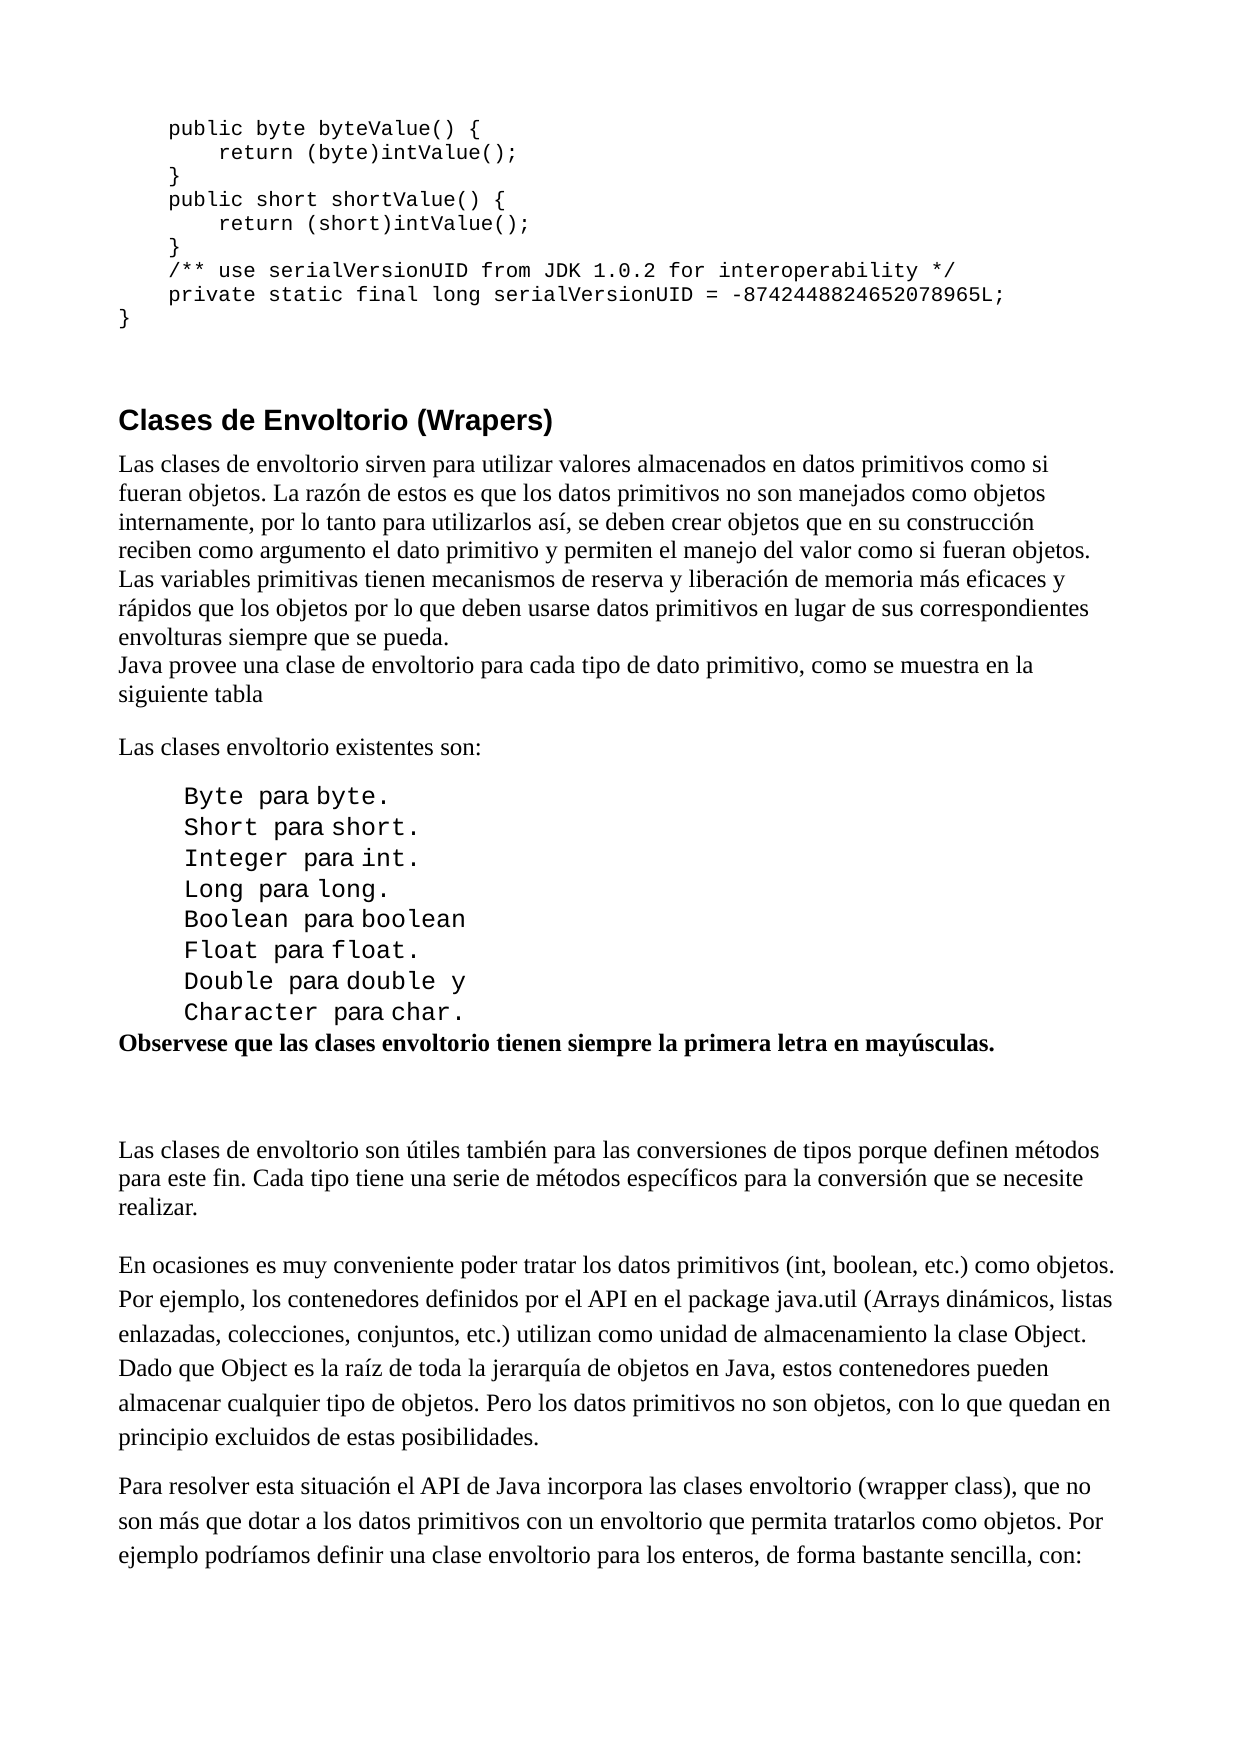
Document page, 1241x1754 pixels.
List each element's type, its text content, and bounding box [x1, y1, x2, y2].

text Las clases de envoltorio sirven para utilizar valores almacenados en datos primitivos como si [118, 449, 1122, 478]
table_cell [118, 966, 184, 997]
text /** use serialVersionUID from JDK 1.0.2 for interoperability */ [118, 260, 1122, 284]
text Para resolver esta situación el API de Java incorpora las clases envoltorio (wrapper class), que no son más que dotar a los datos primitivos con un envoltorio que permita tratarlos como objetos. Por ejemplo podríamos definir una clase envoltorio para los enteros, de forma bastante sencilla, con: [118, 1471, 1122, 1569]
table_cell [118, 905, 184, 935]
text envolturas siempre que se pueda. [118, 622, 1122, 651]
text public byte byteValue() { [118, 118, 1122, 142]
text rápidos que los objetos por lo que deben usarse datos primitivos en lugar de sus correspondientes [118, 593, 1122, 622]
table_cell [118, 874, 184, 904]
table_cell Boolean para boolean [184, 905, 1122, 935]
text Las clases envoltorio existentes son: [118, 732, 1122, 760]
table_cell Short para short. [184, 812, 1122, 843]
table_cell [118, 812, 184, 843]
table_cell Integer para int. [184, 843, 1122, 873]
table_cell Float para float. [184, 935, 1122, 966]
text return (short)intValue(); [118, 213, 1122, 236]
text Observese que las clases envoltorio tienen siempre la primera letra en mayúsculas. [118, 1028, 1122, 1057]
text } [118, 165, 1122, 189]
text realizar. [118, 1192, 1122, 1221]
text reciben como argumento el dato primitivo y permiten el manejo del valor como si fueran objetos. [118, 536, 1122, 564]
text } [118, 307, 1122, 331]
text private static final long serialVersionUID = -8742448824652078965L; [118, 284, 1122, 307]
table_cell Character para char. [184, 997, 1122, 1028]
text } [118, 236, 1122, 260]
text return (byte)intValue(); [118, 142, 1122, 165]
subtitle Clases de Envoltorio (Wrapers) [118, 403, 1122, 437]
table_header Byte para byte. [184, 781, 1122, 812]
text Las clases de envoltorio son útiles también para las conversiones de tipos porque definen métodos [118, 1135, 1122, 1163]
table_cell [118, 935, 184, 966]
table_cell [118, 843, 184, 873]
table_cell Long para long. [184, 874, 1122, 904]
text Las variables primitivas tienen mecanismos de reserva y liberación de memoria más eficaces y [118, 564, 1122, 593]
text internamente, por lo tanto para utilizarlos así, se deben crear objetos que en su construcción [118, 507, 1122, 536]
text siguiente tabla [118, 679, 1122, 708]
table_header [118, 781, 184, 812]
text fueran objetos. La razón de estos es que los datos primitivos no son manejados como objetos [118, 478, 1122, 507]
table_cell Double para double y [184, 966, 1122, 997]
text para este fin. Cada tipo tiene una serie de métodos específicos para la conversión que se necesite [118, 1163, 1122, 1192]
text public short shortValue() { [118, 189, 1122, 213]
text Java provee una clase de envoltorio para cada tipo de dato primitivo, como se muestra en la [118, 651, 1122, 679]
table_cell [118, 997, 184, 1028]
text En ocasiones es muy conveniente poder tratar los datos primitivos (int, boolean, etc.) como objetos. Por ejemplo, los contenedores definidos por el API en el package java.util (Arrays dinámicos, listas enlazadas, colecciones, conjuntos, etc.) utilizan como unidad de almacenamiento la clase Object. Dado que Object es la raíz de toda la jerarquía de objetos en Java, estos contenedores pueden almacenar cualquier tipo de objetos. Pero los datos primitivos no son objetos, con lo que quedan en principio excluidos de estas posibilidades. [118, 1250, 1122, 1451]
